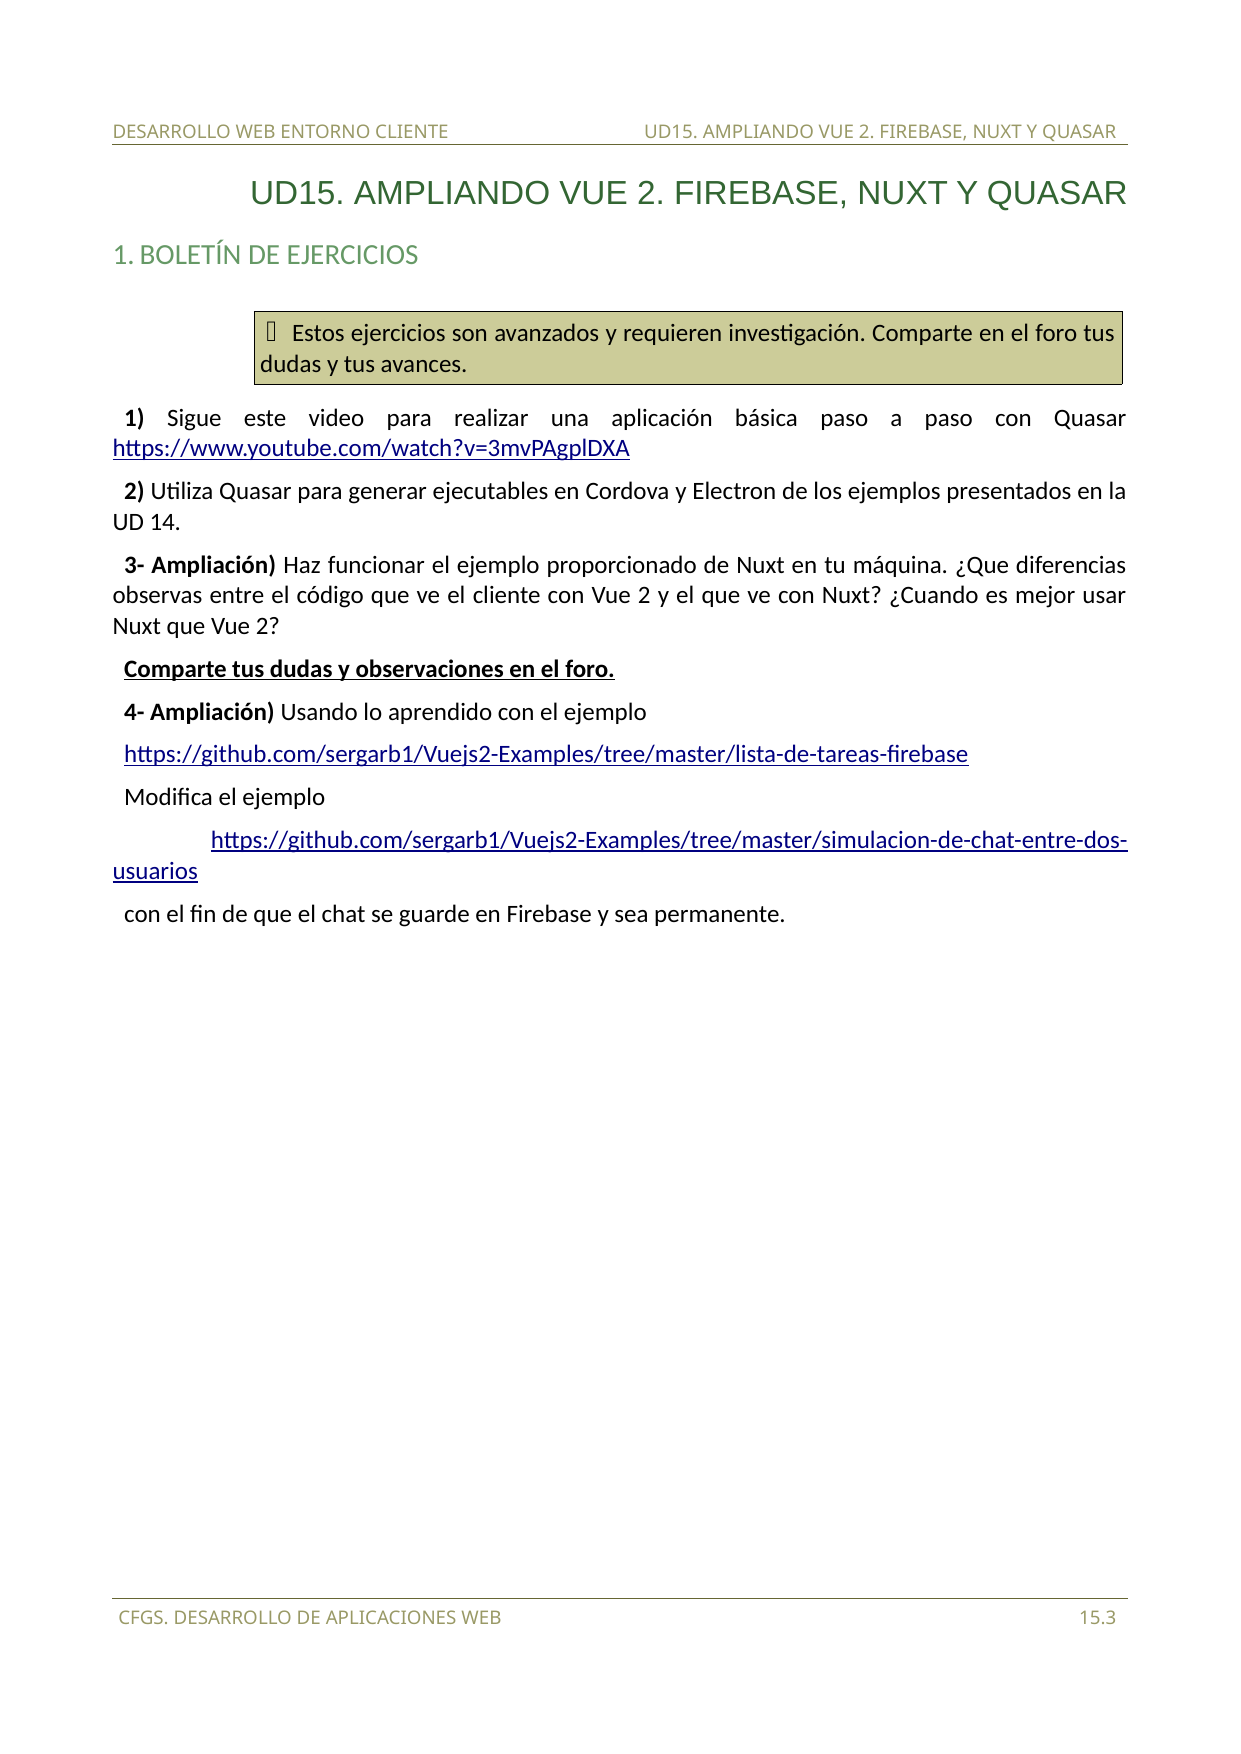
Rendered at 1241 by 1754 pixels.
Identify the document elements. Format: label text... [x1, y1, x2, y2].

text Comparte tus dudas y observaciones en el foro. [112, 653, 1128, 683]
text Modifica el ejemplo [112, 782, 1128, 812]
subtitle Boletín de ejercicios [112, 236, 1128, 272]
text 4- Ampliación) Usando lo aprendido con el ejemplo [112, 696, 1128, 726]
text 1) Sigue este video para realizar una aplicación básica paso a paso con Quasar https://www.youtube.com/watch?v=3mvPAgplDXA [112, 402, 1128, 463]
text https://github.com/sergarb1/Vuejs2-Examples/tree/master/lista-de-tareas-firebase [112, 739, 1128, 769]
text https://github.com/sergarb1/Vuejs2-Examples/tree/master/simulacion-de-chat-entre-dos-usuarios [112, 824, 1128, 886]
text 2) Utiliza Quasar para generar ejecutables en Cordova y Electron de los ejemplos presentados en la UD 14. [112, 475, 1128, 536]
text con el fin de que el chat se guarde en Firebase y sea permanente. [112, 898, 1128, 928]
text 3- Ampliación) Haz funcionar el ejemplo proporcionado de Nuxt en tu máquina. ¿Que diferencias observas entre el código que ve el cliente con Vue 2 y el que ve con Nuxt? ¿Cuando es mejor usar Nuxt que Vue 2? [112, 549, 1128, 640]
text UD15. Ampliando Vue 2. Firebase, Nuxt y Quasar [112, 173, 1128, 212]
text  Estos ejercicios son avanzados y requieren investigación. Comparte en el foro tus dudas y tus avances. [255, 312, 1122, 384]
